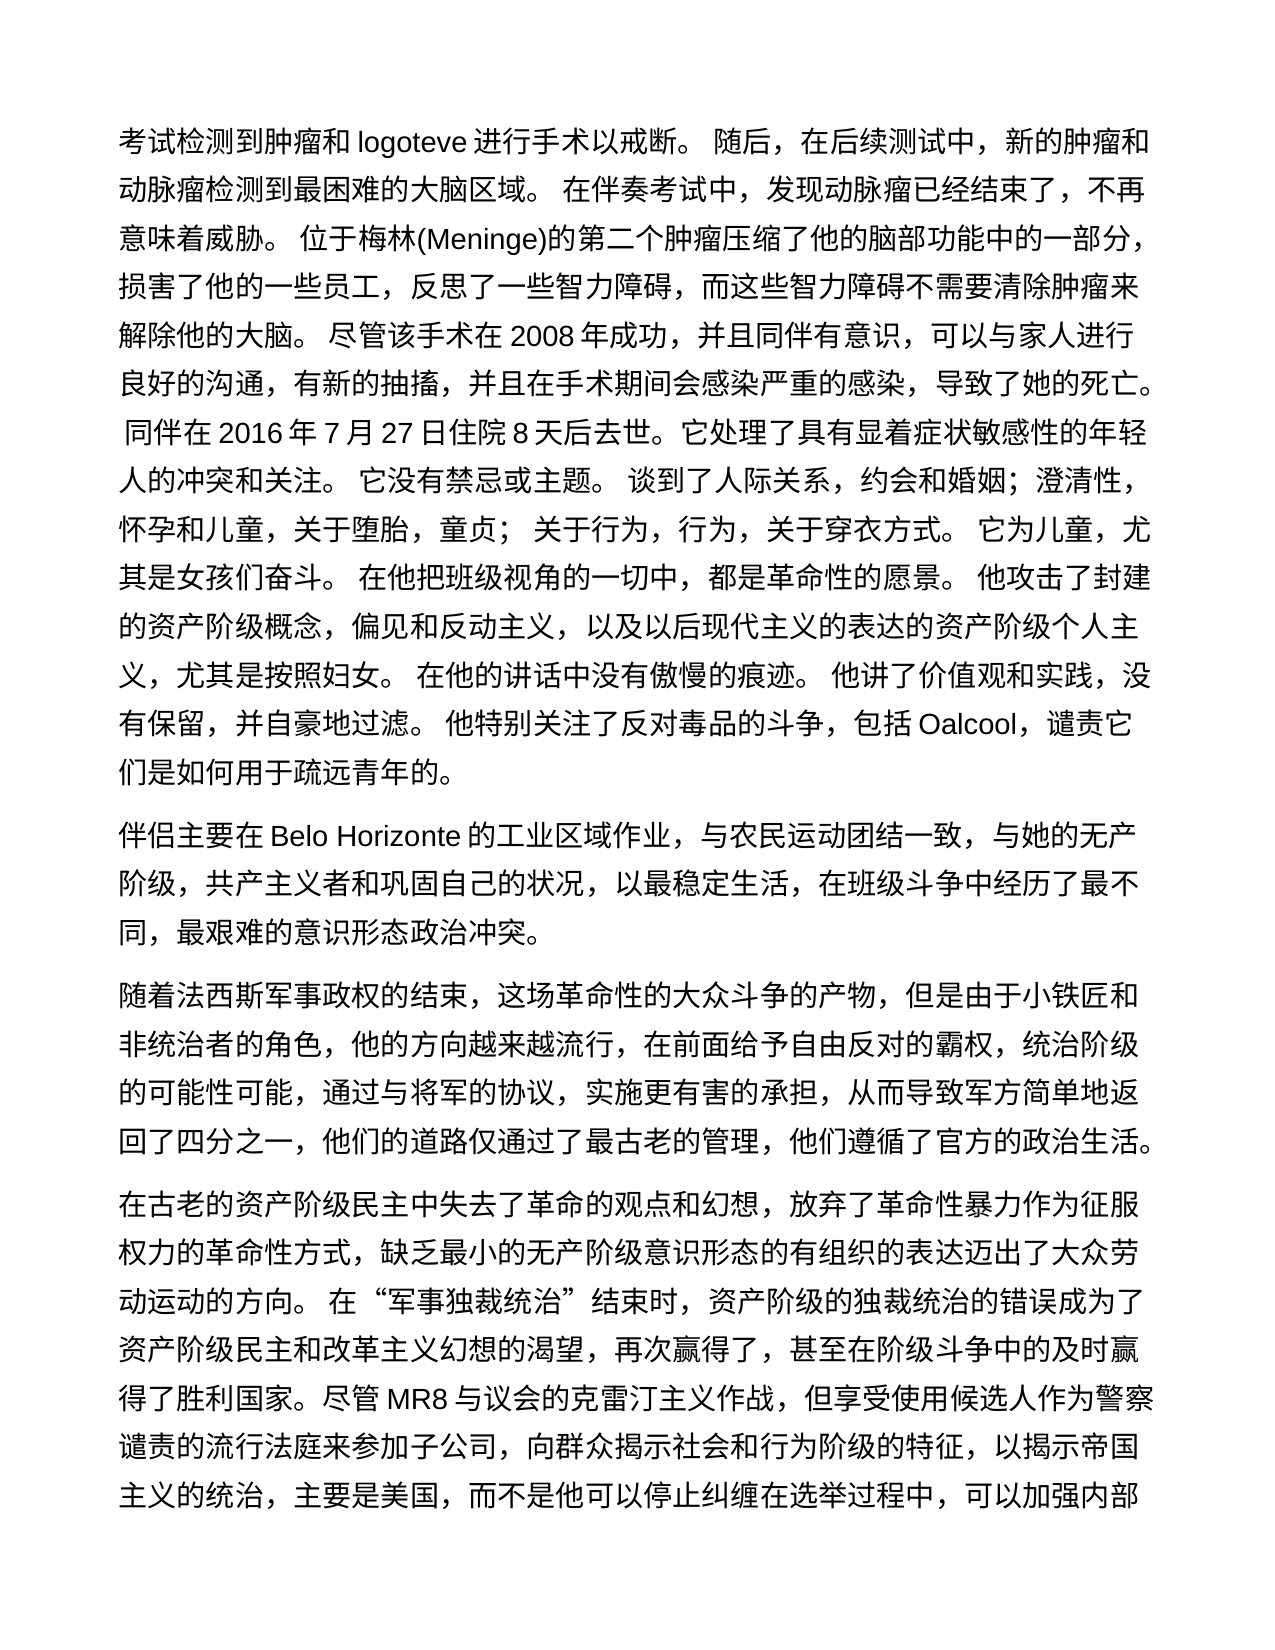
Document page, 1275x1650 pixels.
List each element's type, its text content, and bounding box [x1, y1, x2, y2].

text 桑德拉一直面临严重的健康问题。 14岁时，他一直患有类风湿关节炎的症状，直到1977年。 从1989年开始，自身免疫性疾病演变为狼疮，主要症状是综合症Raynaud，这是手指末端的血液循环缺乏。 ascrises几乎是每年的，需要高剂量的药物才能对其进行paracontrol。 他在1994年癫痫发作，处于死亡的边缘，导致狼疮对大脑的攻击。 恢复恢复其政治活动。 在2002年，它有新的癫痫发作，考试检测到肿瘤和logoteve进行手术以戒断。 随后，在后续测试中，新的肿瘤和动脉瘤检测到最困难的大脑区域。 在伴奏考试中，发现动脉瘤已经结束了，不再意味着威胁。 位于梅林(Meninge)的第二个肿瘤压缩了他的脑部功能中的一部分，损害了他的一些员工，反思了一些智力障碍，而这些智力障碍不需要清除肿瘤来解除他的大脑。 尽管该手术在2008年成功，并且同伴有意识，可以与家人进行良好的沟通，有新的抽搐，并且在手术期间会感染严重的感染，导致了她的死亡。 同伴在2016年7月27日住院8天后去世。它处理了具有显着症状敏感性的年轻人的冲突和关注。 它没有禁忌或主题。 谈到了人际关系，约会和婚姻；澄清性，怀孕和儿童，关于堕胎，童贞； 关于行为，行为，关于穿衣方式。 它为儿童，尤其是女孩们奋斗。 在他把班级视角的一切中，都是革命性的愿景。 他攻击了封建的资产阶级概念，偏见和反动主义，以及以后现代主义的表达的资产阶级个人主义，尤其是按照妇女。 在他的讲话中没有傲慢的痕迹。 他讲了价值观和实践，没有保留，并自豪地过滤。 他特别关注了反对毒品的斗争，包括Oalcool，谴责它们是如何用于疏远青年的。 [118, 118, 1157, 791]
text 伴侣主要在Belo Horizo​​nte的工业区域作业，与农民运动团结一致，与她的无产阶级，共产主义者和巩固自己的状况，以最稳定生活，在班级斗争中经历了最不同，最艰难的意识形态政治冲突。 [118, 812, 1157, 952]
text 在古老的资产阶级民主中失去了革命的观点和幻想，放弃了革命性暴力作为征服权力的革命性方式，缺乏最小的无产阶级意识形态的有组织的表达迈出了大众劳动运动的方向。 在“军事独裁统治”结束时，资产阶级的独裁统治的错误成为了资产阶级民主和改革主义幻想的渴望，再次赢得了，甚至在阶级斗争中的及时赢得了胜利国家。尽管MR8与议会的克雷汀主义作战，但享受使用候选人作为警察谴责的流行法庭来参加子公司，向群众揭示社会和行为阶级的特征，以揭示帝国主义的统治，主要是美国，而不是他可以停止纠缠在选举过程中，可以加强内部 [118, 1181, 1157, 1515]
text 随着法西斯军事政权的结束，这场革命性的大众斗争的产物，但是由于小铁匠和非统治者的角色，他的方向越来越流行，在前面给予自由反对的霸权，统治阶级的可能性可能，通过与将军的协议，实施更有害的承担，从而导致军方简单地返回了四分之一，他们的道路仅通过了最古老的管理，他们遵循了官方的政治生活。 [118, 972, 1157, 1160]
